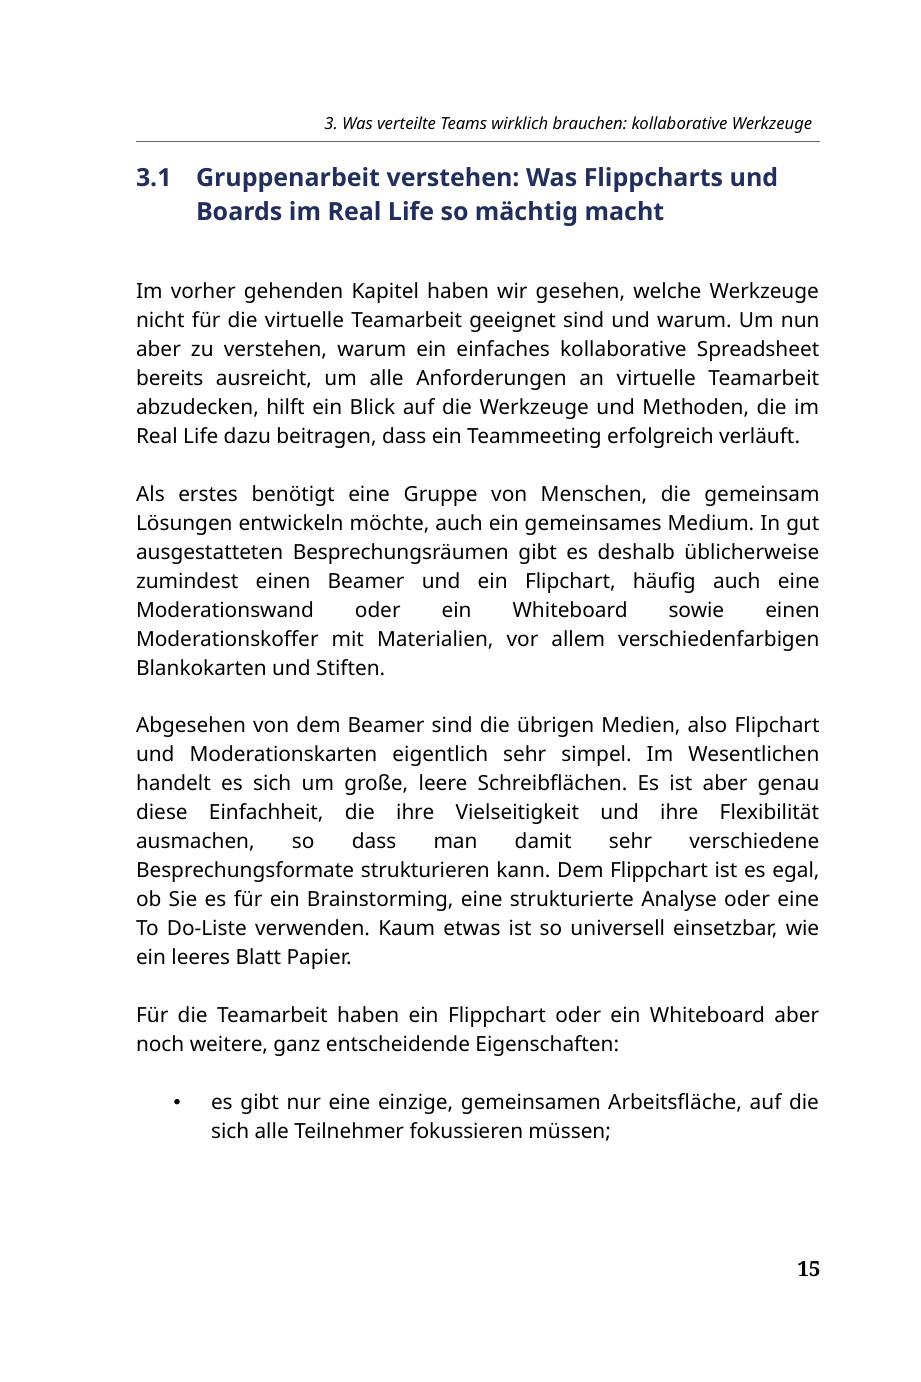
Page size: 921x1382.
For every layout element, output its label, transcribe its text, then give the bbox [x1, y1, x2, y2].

text Für die Teamarbeit haben ein Flippchart oder ein Whiteboard aber noch weitere, ganz entscheidende Eigenschaften: [136, 978, 820, 1057]
text Abgesehen von dem Beamer sind die übrigen Medien, also Flipchart und Moderationskarten eigentlich sehr simpel. Im Wesentlichen handelt es sich um große, leere Schreibflächen. Es ist aber genau diese Einfachheit, die ihre Vielseitigkeit und ihre Flexibilität ausmachen, so dass man damit sehr verschiedene Besprechungsformate strukturieren kann. Dem Flippchart ist es egal, ob Sie es für ein Brainstorming, eine strukturierte Analyse oder eine To Do-Liste verwenden. Kaum etwas ist so universell einsetzbar, wie ein leeres Blatt Papier. [136, 689, 820, 970]
text Als erstes benötigt eine Gruppe von Menschen, die gemeinsam Lösungen entwickeln möchte, auch ein gemeinsames Medium. In gut ausgestatteten Besprechungsräumen gibt es deshalb üblicherweise zumindest einen Beamer und ein Flipchart, häufig auch eine Moderationswand oder ein Whiteboard sowie einen Moderationskoffer mit Materialien, vor allem verschiedenfarbigen Blankokarten und Stiften. [136, 457, 820, 681]
text Im vorher gehenden Kapitel haben wir gesehen, welche Werkzeuge nicht für die virtuelle Teamarbeit geeignet sind und warum. Um nun aber zu verstehen, warum ein einfaches kollaborative Spreadsheet bereits ausreicht, um alle Anforderungen an virtuelle Teamarbeit abzudecken, hilft ein Blick auf die Werkzeuge und Methoden, die im Real Life dazu beitragen, dass ein Teammeeting erfolgreich verläuft. [136, 246, 820, 449]
subtitle Gruppenarbeit verstehen: Was Flippcharts und Boards im Real Life so mächtig macht [136, 159, 820, 228]
list es gibt nur eine einzige, gemeinsamen Arbeitsfläche, auf die sich alle Teilnehmer fokussieren müssen; [173, 1065, 820, 1144]
